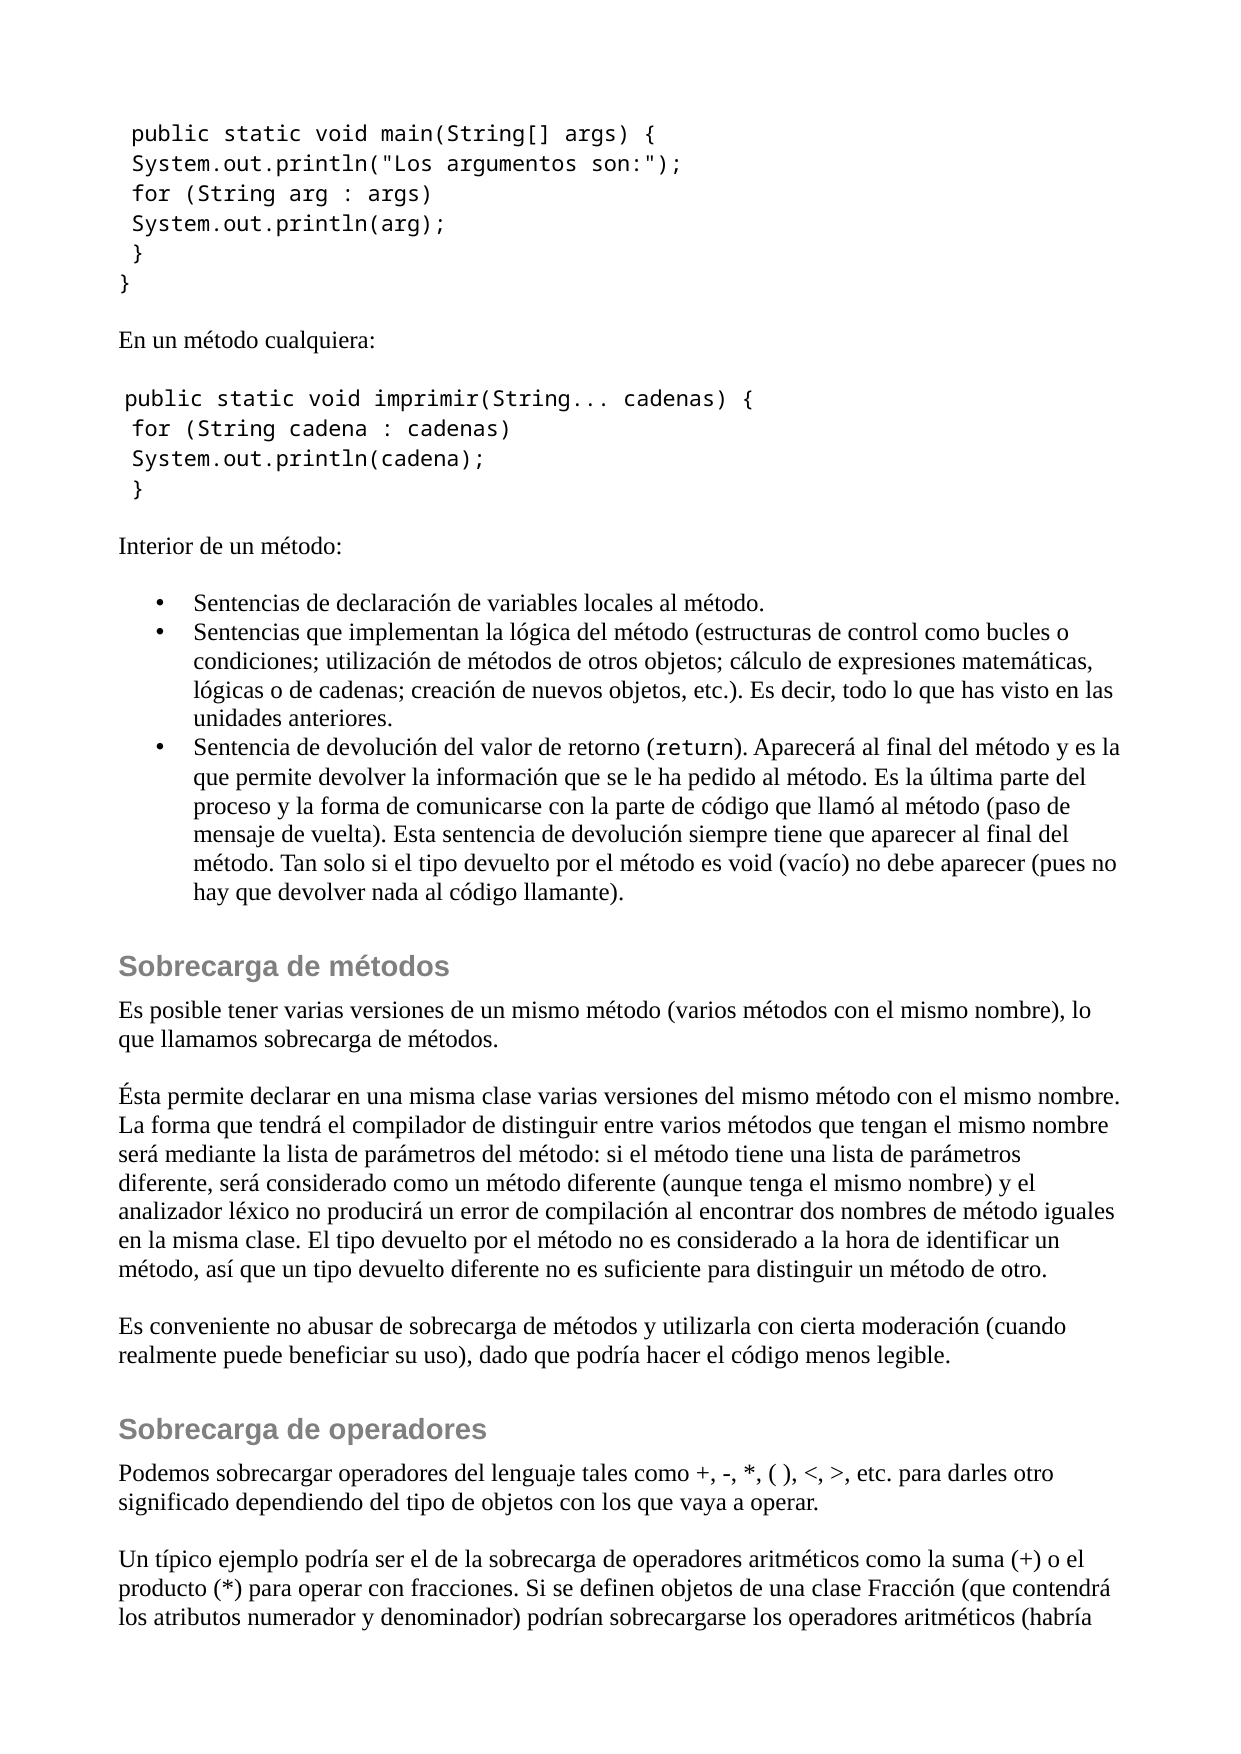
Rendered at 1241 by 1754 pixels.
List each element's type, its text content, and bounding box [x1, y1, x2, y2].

text for (String cadena : cadenas) [118, 413, 1122, 443]
text } [118, 267, 1122, 297]
text } [118, 472, 1122, 502]
text Es posible tener varias versiones de un mismo método (varios métodos con el mismo nombre), lo que llamamos sobrecarga de métodos. [118, 995, 1122, 1053]
text Un típico ejemplo podría ser el de la sobrecarga de operadores aritméticos como la suma (+) o el producto (*) para operar con fracciones. Si se definen objetos de una clase Fracción (que contendrá los atributos numerador y denominador) podrían sobrecargarse los operadores aritméticos (habría [118, 1544, 1122, 1631]
text public static void main(String[] args) { [118, 118, 1122, 148]
list Sentencia de devolución del valor de retorno (return). Aparecerá al final del método y es la que permite devolver la información que se le ha pedido al método. Es la última parte del proceso y la forma de comunicarse con la parte de código que llamó al método (paso de mensaje de vuelta). Esta sentencia de devolución siempre tiene que aparecer al final del método. Tan solo si el tipo devuelto por el método es void (vacío) no debe aparecer (pues no hay que devolver nada al código llamante). [156, 732, 1122, 906]
text public static void imprimir(String... cadenas) { [118, 383, 1122, 413]
text Ésta permite declarar en una misma clase varias versiones del mismo método con el mismo nombre. La forma que tendrá el compilador de distinguir entre varios métodos que tengan el mismo nombre será mediante la lista de parámetros del método: si el método tiene una lista de parámetros diferente, será considerado como un método diferente (aunque tenga el mismo nombre) y el analizador léxico no producirá un error de compilación al encontrar dos nombres de método iguales en la misma clase. El tipo devuelto por el método no es considerado a la hora de identificar un método, así que un tipo devuelto diferente no es suficiente para distinguir un método de otro. [118, 1081, 1122, 1283]
text En un método cualquiera: [118, 326, 1122, 354]
text } [118, 237, 1122, 267]
text Es conveniente no abusar de sobrecarga de métodos y utilizarla con cierta moderación (cuando realmente puede beneficiar su uso), dado que podría hacer el código menos legible. [118, 1311, 1122, 1369]
text Interior de un método: [118, 531, 1122, 560]
list Sentencias que implementan la lógica del método (estructuras de control como bucles o condiciones; utilización de métodos de otros objetos; cálculo de expresiones matemáticas, lógicas o de cadenas; creación de nuevos objetos, etc.). Es decir, todo lo que has visto en las unidades anteriores. [156, 617, 1122, 732]
subtitle Sobrecarga de operadores [118, 1412, 1122, 1446]
text System.out.println("Los argumentos son:"); [118, 148, 1122, 178]
text System.out.println(arg); [118, 207, 1122, 237]
subtitle Sobrecarga de métodos [118, 949, 1122, 983]
text Podemos sobrecargar operadores del lenguaje tales como +, -, *, ( ), <, >, etc. para darles otro significado dependiendo del tipo de objetos con los que vaya a operar. [118, 1458, 1122, 1516]
text System.out.println(cadena); [118, 443, 1122, 472]
text for (String arg : args) [118, 178, 1122, 207]
list Sentencias de declaración de variables locales al método. [156, 588, 1122, 617]
